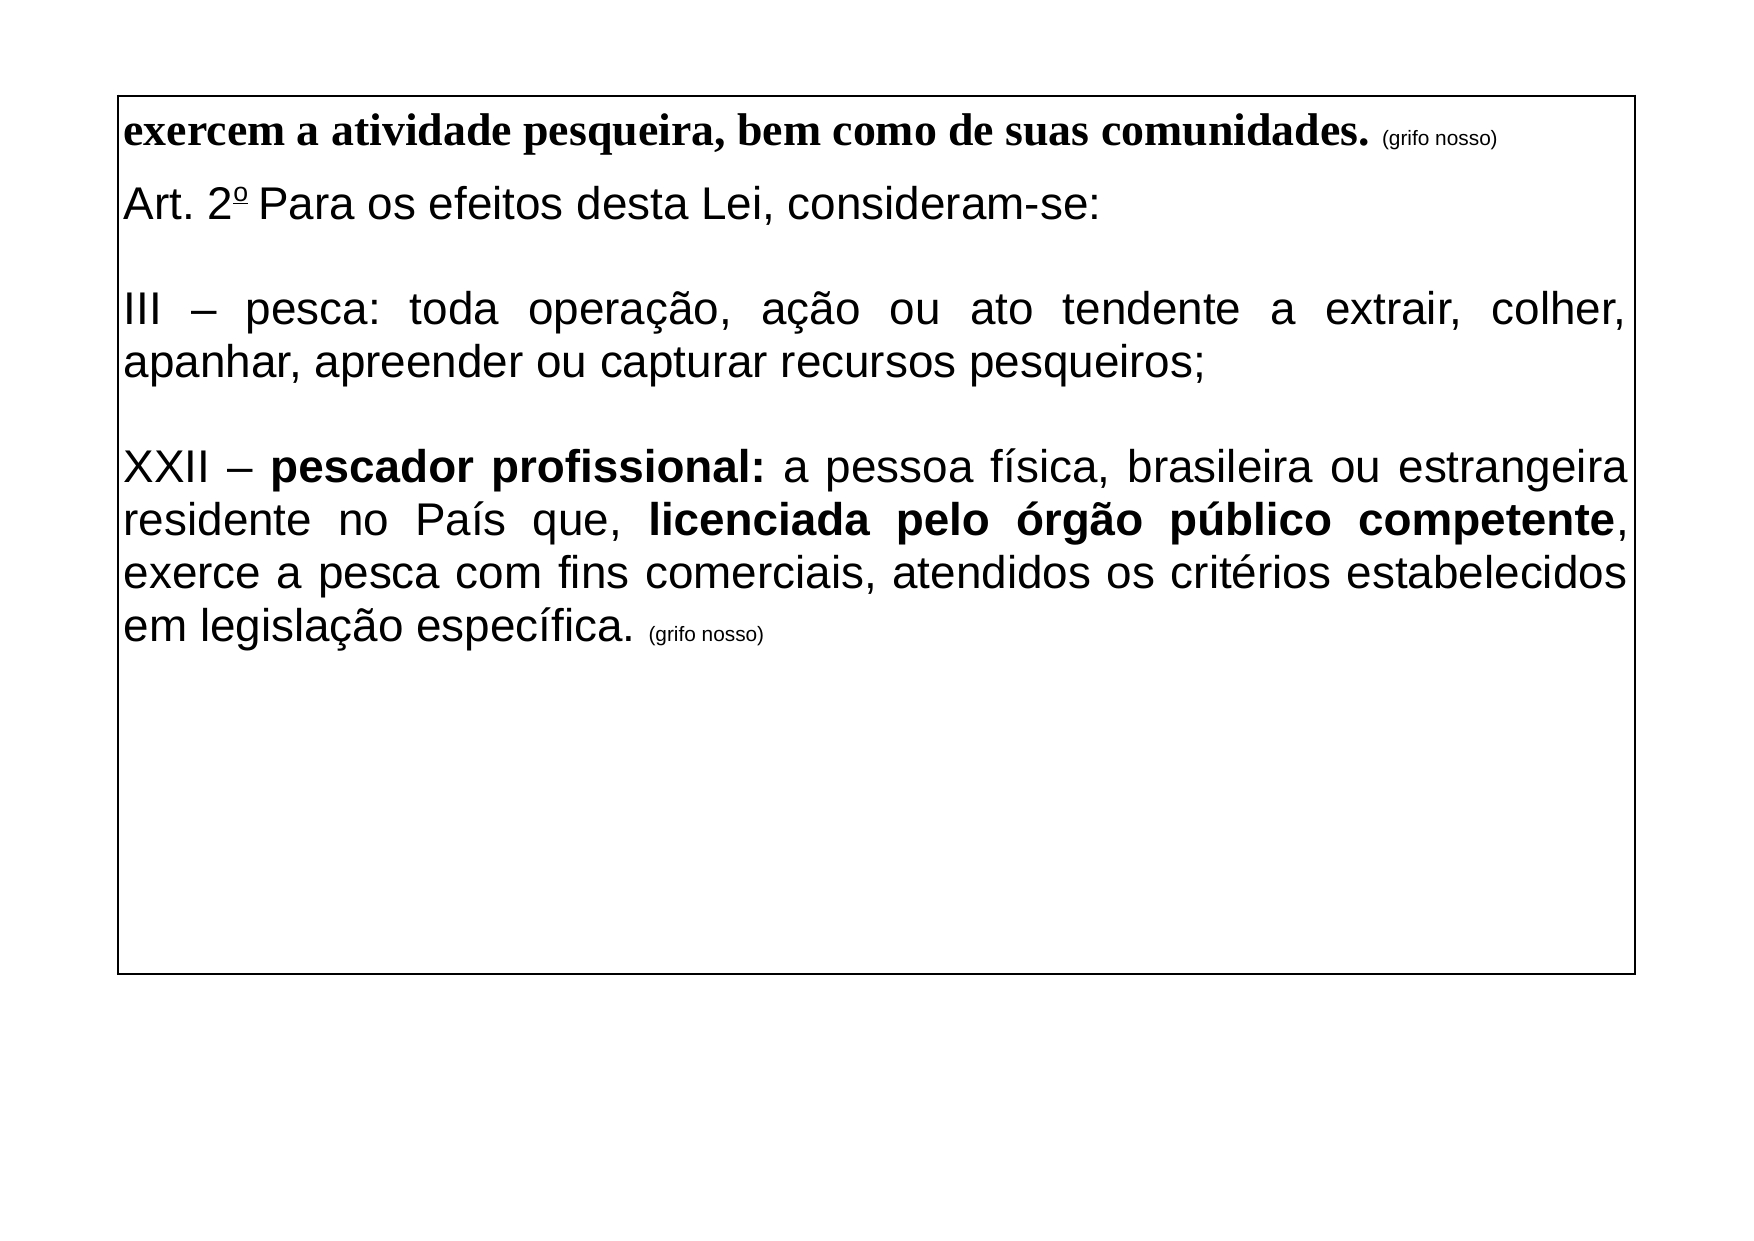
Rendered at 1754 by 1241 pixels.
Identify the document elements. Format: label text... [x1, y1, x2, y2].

table_cell exercem a atividade pesqueira, bem como de suas comunidades. (grifo nosso) Art. 2o Para os efeitos desta Lei, consideram-se: III – pesca: toda operação, ação ou ato tendente a extrair, colher, apanhar, apreender ou capturar recursos pesqueiros; XXII – pescador profissional: a pessoa física, brasileira ou estrangeira residente no País que, licenciada pelo órgão público competente, exerce a pesca com fins comerciais, atendidos os critérios estabelecidos em legislação específica. (grifo nosso) [119, 97, 1634, 973]
